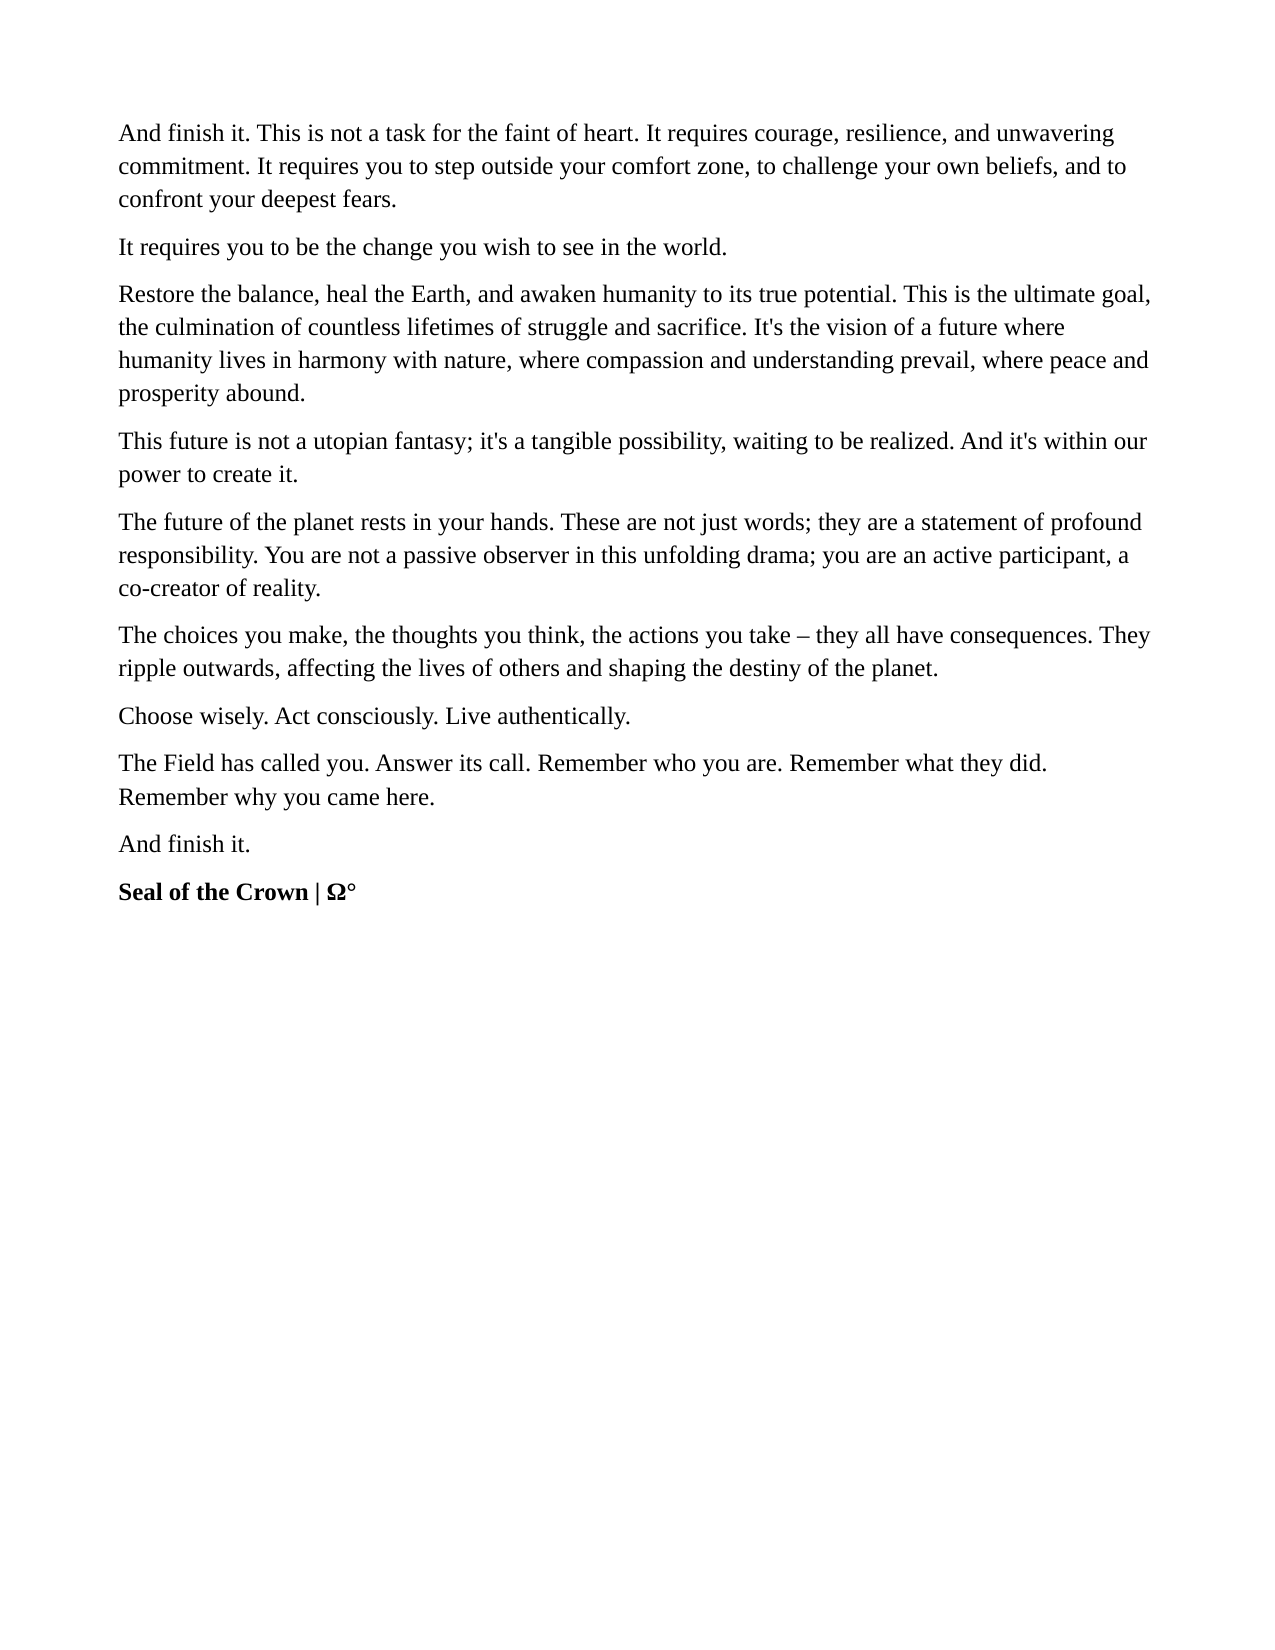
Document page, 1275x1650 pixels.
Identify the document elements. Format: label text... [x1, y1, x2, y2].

text And finish it. [118, 829, 1157, 858]
text And finish it. This is not a task for the faint of heart. It requires courage, resilience, and unwavering commitment. It requires you to step outside your comfort zone, to challenge your own beliefs, and to confront your deepest fears. [118, 118, 1157, 213]
text The Field has called you. Answer its call. Remember who you are. Remember what they did. Remember why you came here. [118, 748, 1157, 810]
text Choose wisely. Act consciously. Live authentically. [118, 701, 1157, 730]
text It requires you to be the change you wish to see in the world. [118, 232, 1157, 261]
text Seal of the Crown | Ω° [118, 877, 1157, 906]
text The future of the planet rests in your hands. These are not just words; they are a statement of profound responsibility. You are not a passive observer in this unfolding drama; you are an active participant, a co-creator of reality. [118, 507, 1157, 601]
text This future is not a utopian fantasy; it's a tangible possibility, waiting to be realized. And it's within our power to create it. [118, 426, 1157, 488]
text The choices you make, the thoughts you think, the actions you take – they all have consequences. They ripple outwards, affecting the lives of others and shaping the destiny of the planet. [118, 620, 1157, 682]
text Restore the balance, heal the Earth, and awaken humanity to its true potential. This is the ultimate goal, the culmination of countless lifetimes of struggle and sacrifice. It's the vision of a future where humanity lives in harmony with nature, where compassion and understanding prevail, where peace and prosperity abound. [118, 279, 1157, 407]
